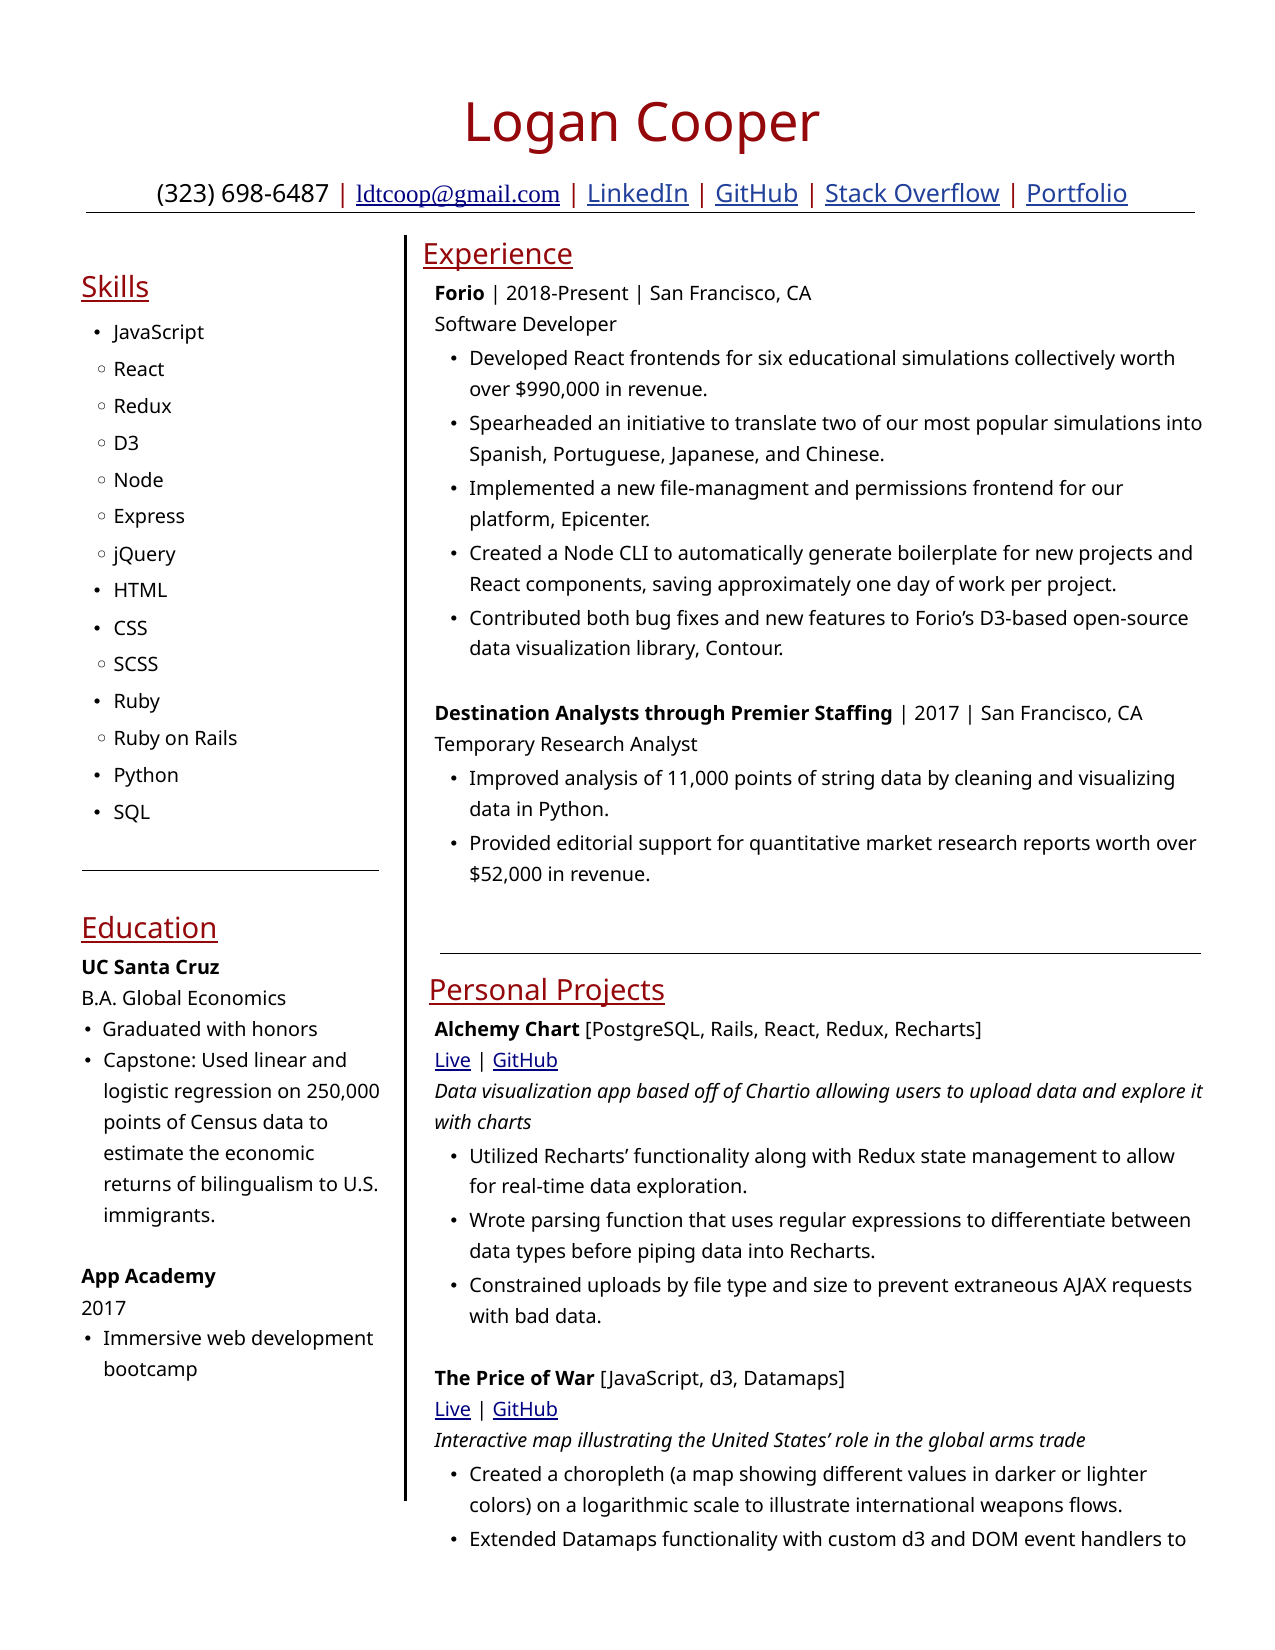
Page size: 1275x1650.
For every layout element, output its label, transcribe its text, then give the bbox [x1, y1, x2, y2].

table_cell (323) 698-6487 | ldtcoop@gmail.com | LinkedIn | GitHub | Stack Overflow | Portfolio [75, 167, 1209, 234]
table_cell [384, 234, 422, 1552]
table_header Logan Cooper [75, 75, 1209, 167]
table_cell Experience Forio | 2018-Present | San Francisco, CA Software Developer Developed React frontends for six educational simulations collectively worth over $990,000 in revenue. Spearheaded an initiative to translate two of our most popular simulations into Spanish, Portuguese, Japanese, and Chinese. Implemented a new file-managment and permissions frontend for our platform, Epicenter. Created a Node CLI to automatically generate boilerplate for new projects and React components, saving approximately one day of work per project. Contributed both bug fixes and new features to Forio’s D3-based open-source data visualization library, Contour. Destination Analysts through Premier Staffing | 2017 | San Francisco, CA Temporary Research Analyst Improved analysis of 11,000 points of string data by cleaning and visualizing data in Python. Provided editorial support for quantitative market research reports worth over $52,000 in revenue. Personal Projects Alchemy Chart [PostgreSQL, Rails, React, Redux, Recharts] Live | GitHub Data visualization app based off of Chartio allowing users to upload data and explore it with charts Utilized Recharts’ functionality along with Redux state management to allow for real-time data exploration. Wrote parsing function that uses regular expressions to differentiate between data types before piping data into Recharts. Constrained uploads by file type and size to prevent extraneous AJAX requests with bad data. The Price of War [JavaScript, d3, Datamaps] Live | GitHub Interactive map illustrating the United States’ role in the global arms trade Created a choropleth (a map showing different values in darker or lighter colors) on a logarithmic scale to illustrate international weapons flows. Extended Datamaps functionality with custom d3 and DOM event handlers to [423, 234, 1209, 1552]
table_cell Skills JavaScript React Redux D3 Node Express jQuery HTML CSS SCSS Ruby Ruby on Rails Python SQL Education UC Santa Cruz B.A. Global Economics Graduated with honors Capstone: Used linear and logistic regression on 250,000 points of Census data to estimate the economic returns of bilingualism to U.S. immigrants. App Academy 2017 Immersive web development bootcamp [75, 234, 384, 1552]
